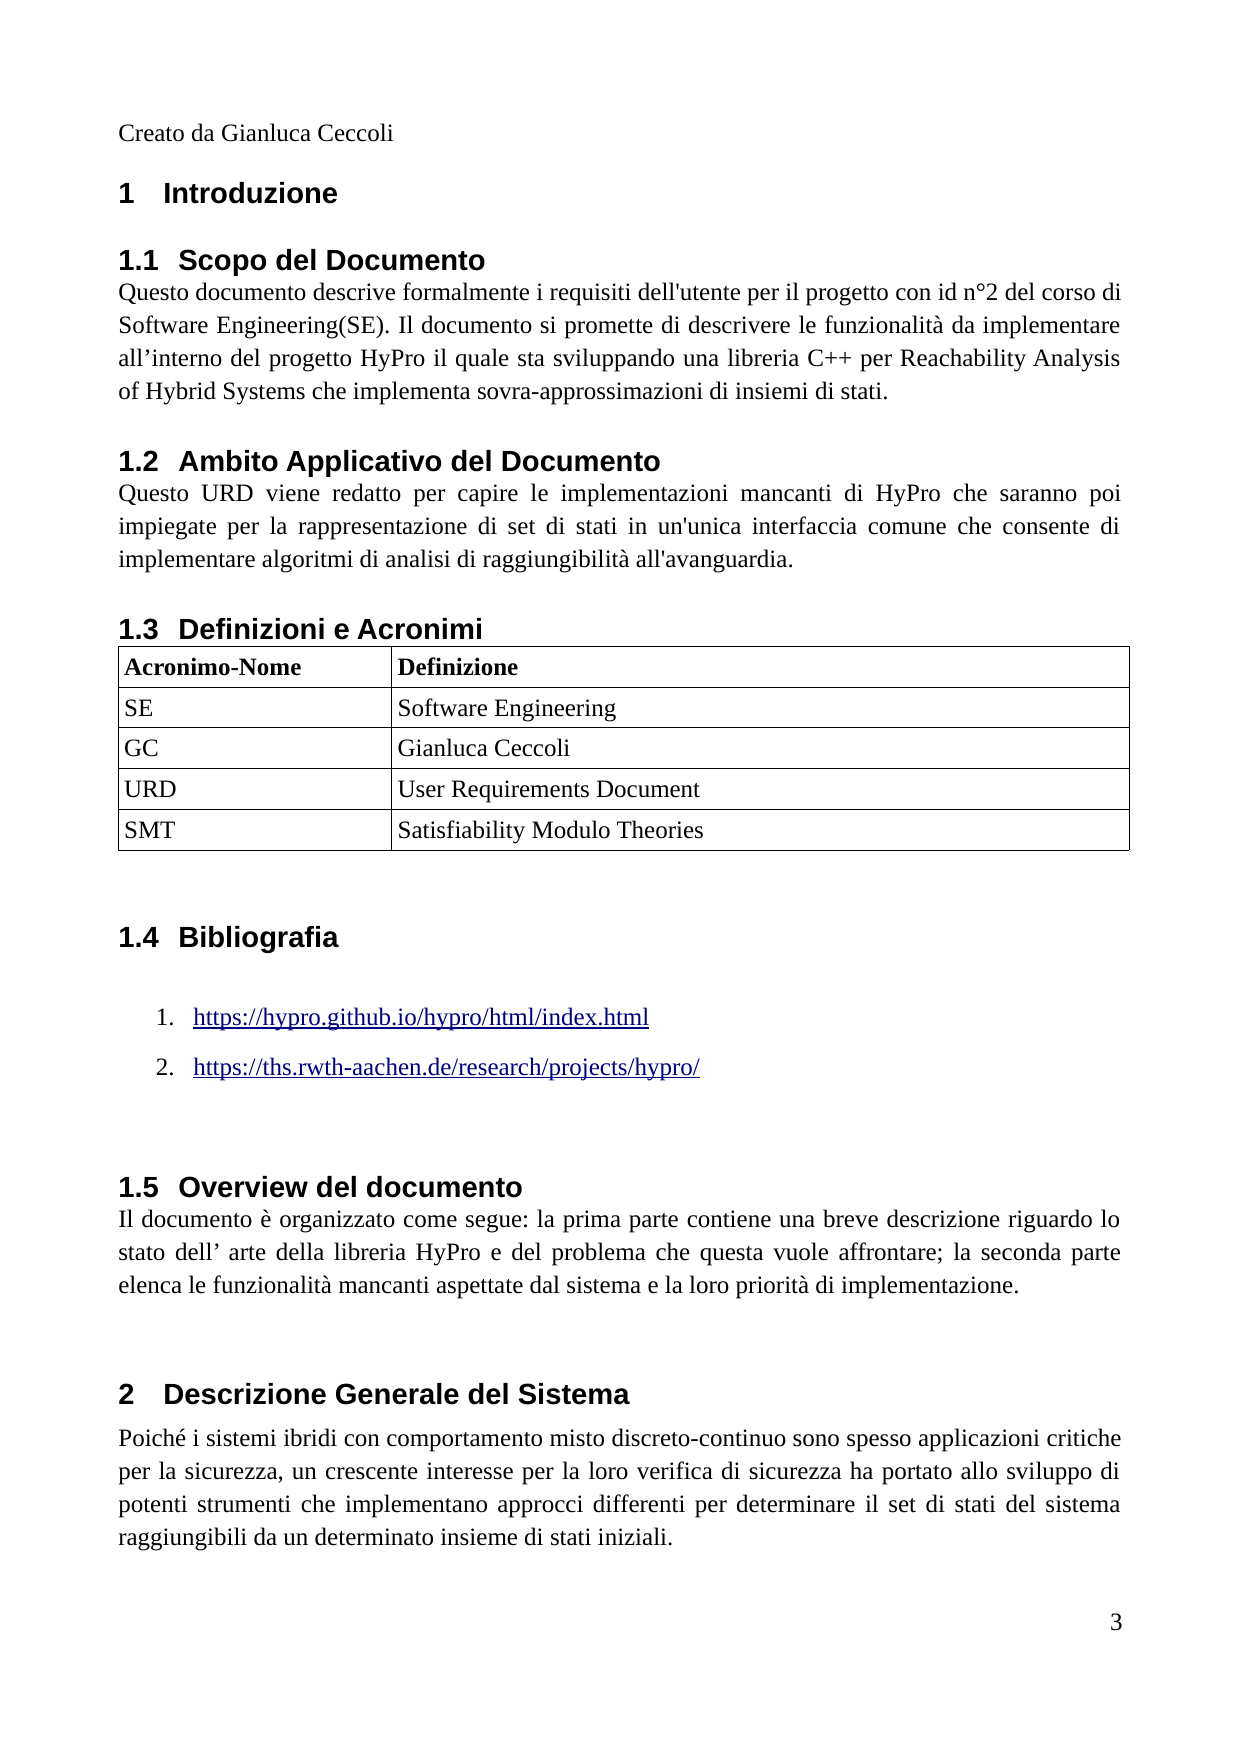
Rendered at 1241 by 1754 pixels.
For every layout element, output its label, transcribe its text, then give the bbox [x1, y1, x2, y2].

subtitle Overview del documento [118, 1171, 1122, 1204]
table_cell URD [119, 769, 391, 809]
subtitle Bibliografia [118, 920, 1122, 953]
subtitle Descrizione Generale del Sistema [118, 1377, 1122, 1411]
table_cell User Requirements Document [392, 769, 1129, 809]
text Poiché i sistemi ibridi con comportamento misto discreto-continuo sono spesso applicazioni critiche per la sicurezza, un crescente interesse per la loro verifica di sicurezza ha portato allo sviluppo di potenti strumenti che implementano approcci differenti per determinare il set di stati del sistema raggiungibili da un determinato insieme di stati iniziali. [118, 1423, 1122, 1551]
table_cell Software Engineering [392, 688, 1129, 727]
subtitle Scopo del Documento [118, 243, 1122, 277]
list https://ths.rwth-aachen.de/research/projects/hypro/ [156, 1052, 1122, 1080]
table_cell GC [119, 728, 391, 768]
subtitle Definizioni e Acronimi [118, 612, 1122, 646]
list https://hypro.github.io/hypro/html/index.html [156, 1002, 1122, 1031]
text Questo URD viene redatto per capire le implementazioni mancanti di HyPro che saranno poi impiegate per la rappresentazione di set di stati in un'unica interfaccia comune che consente di implementare algoritmi di analisi di raggiungibilità all'avanguardia. [118, 478, 1122, 573]
table_header Definizione [392, 647, 1129, 687]
table_cell SE [119, 688, 391, 727]
table_cell SMT [119, 810, 391, 849]
subtitle Introduzione [118, 176, 1122, 210]
text Il documento è organizzato come segue: la prima parte contiene una breve descrizione riguardo lo stato dell’ arte della libreria HyPro e del problema che questa vuole affrontare; la seconda parte elenca le funzionalità mancanti aspettate dal sistema e la loro priorità di implementazione. [118, 1204, 1122, 1299]
table_cell Gianluca Ceccoli [392, 728, 1129, 768]
text Questo documento descrive formalmente i requisiti dell'utente per il progetto con id n°2 del corso di Software Engineering(SE). Il documento si promette di descrivere le funzionalità da implementare all’interno del progetto HyPro il quale sta sviluppando una libreria C++ per Reachability Analysis of Hybrid Systems che implementa sovra-approssimazioni di insiemi di stati. [118, 277, 1122, 404]
table_header Acronimo-Nome [119, 647, 391, 687]
table_cell Satisfiability Modulo Theories [392, 810, 1129, 849]
subtitle Ambito Applicativo del Documento [118, 444, 1122, 478]
